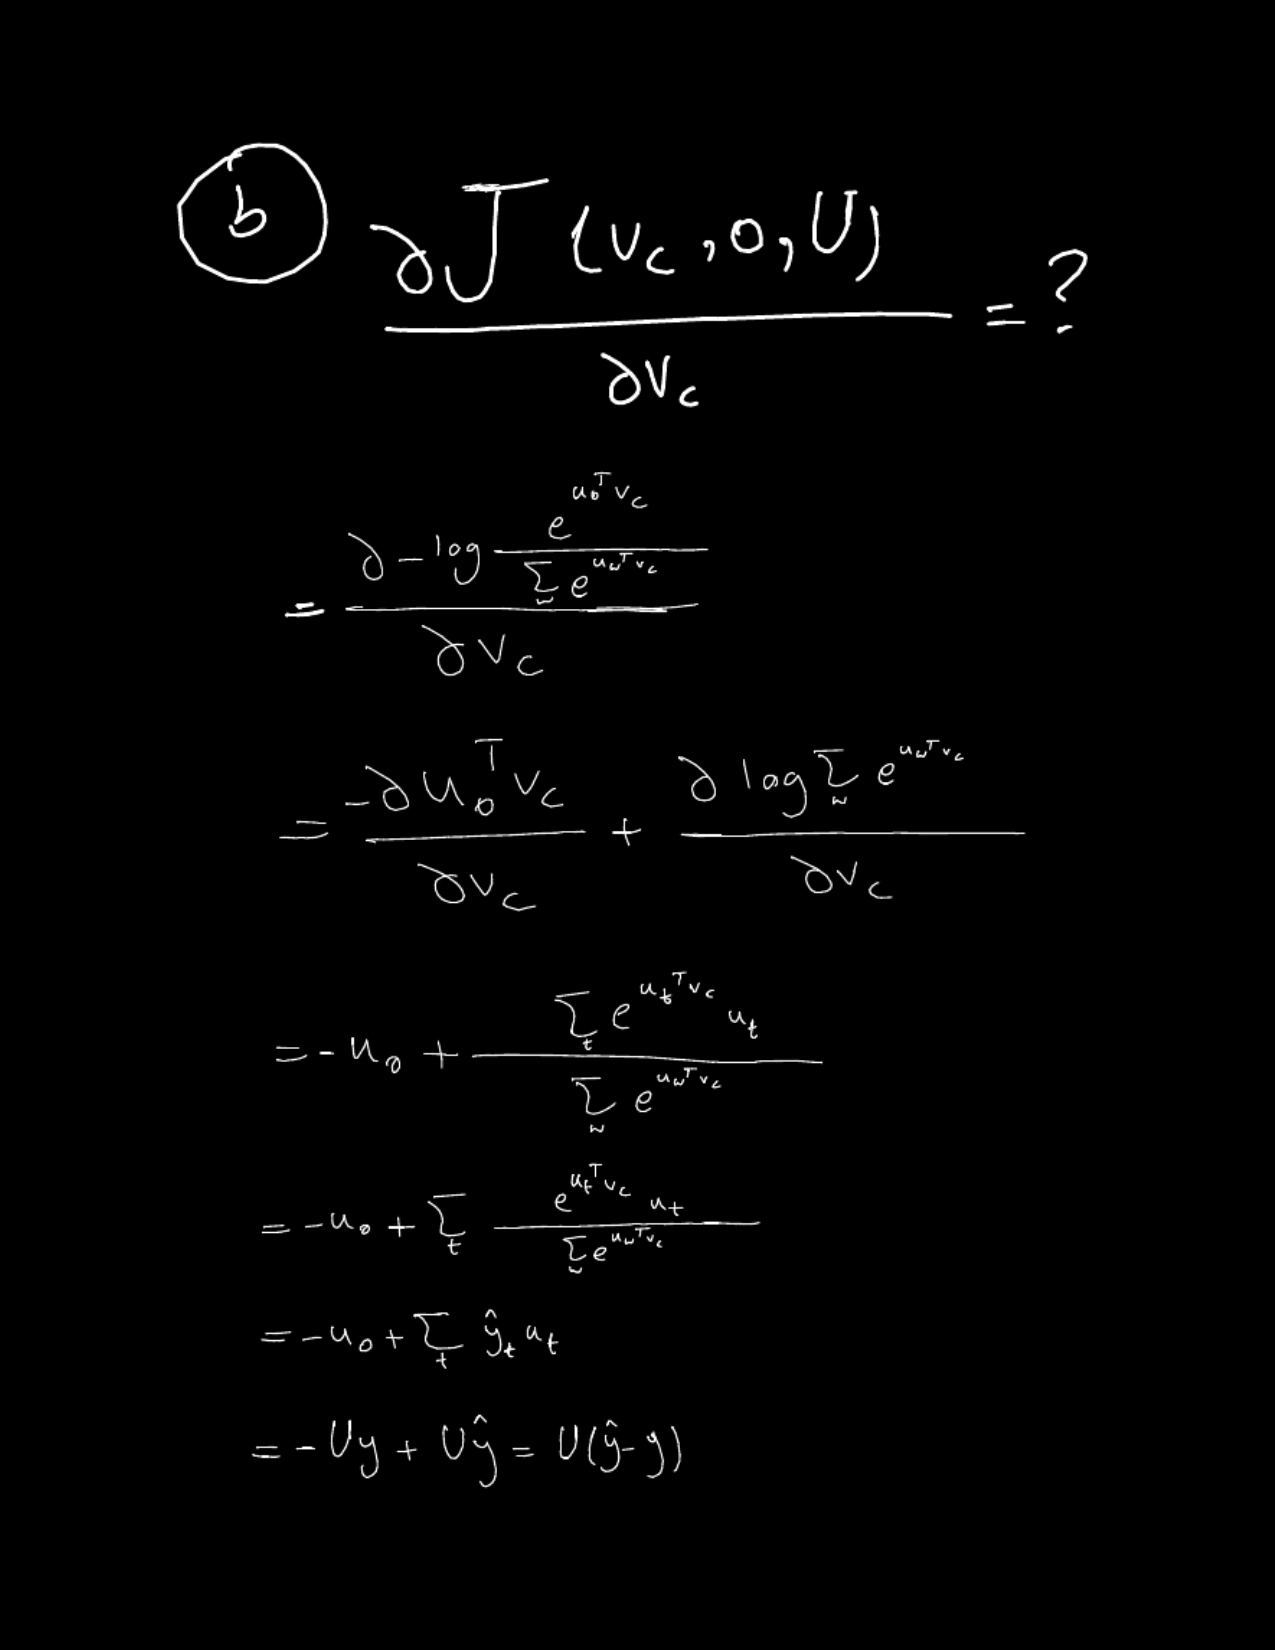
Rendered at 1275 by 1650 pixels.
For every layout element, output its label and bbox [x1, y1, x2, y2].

picture [118, 118, 1157, 1513]
